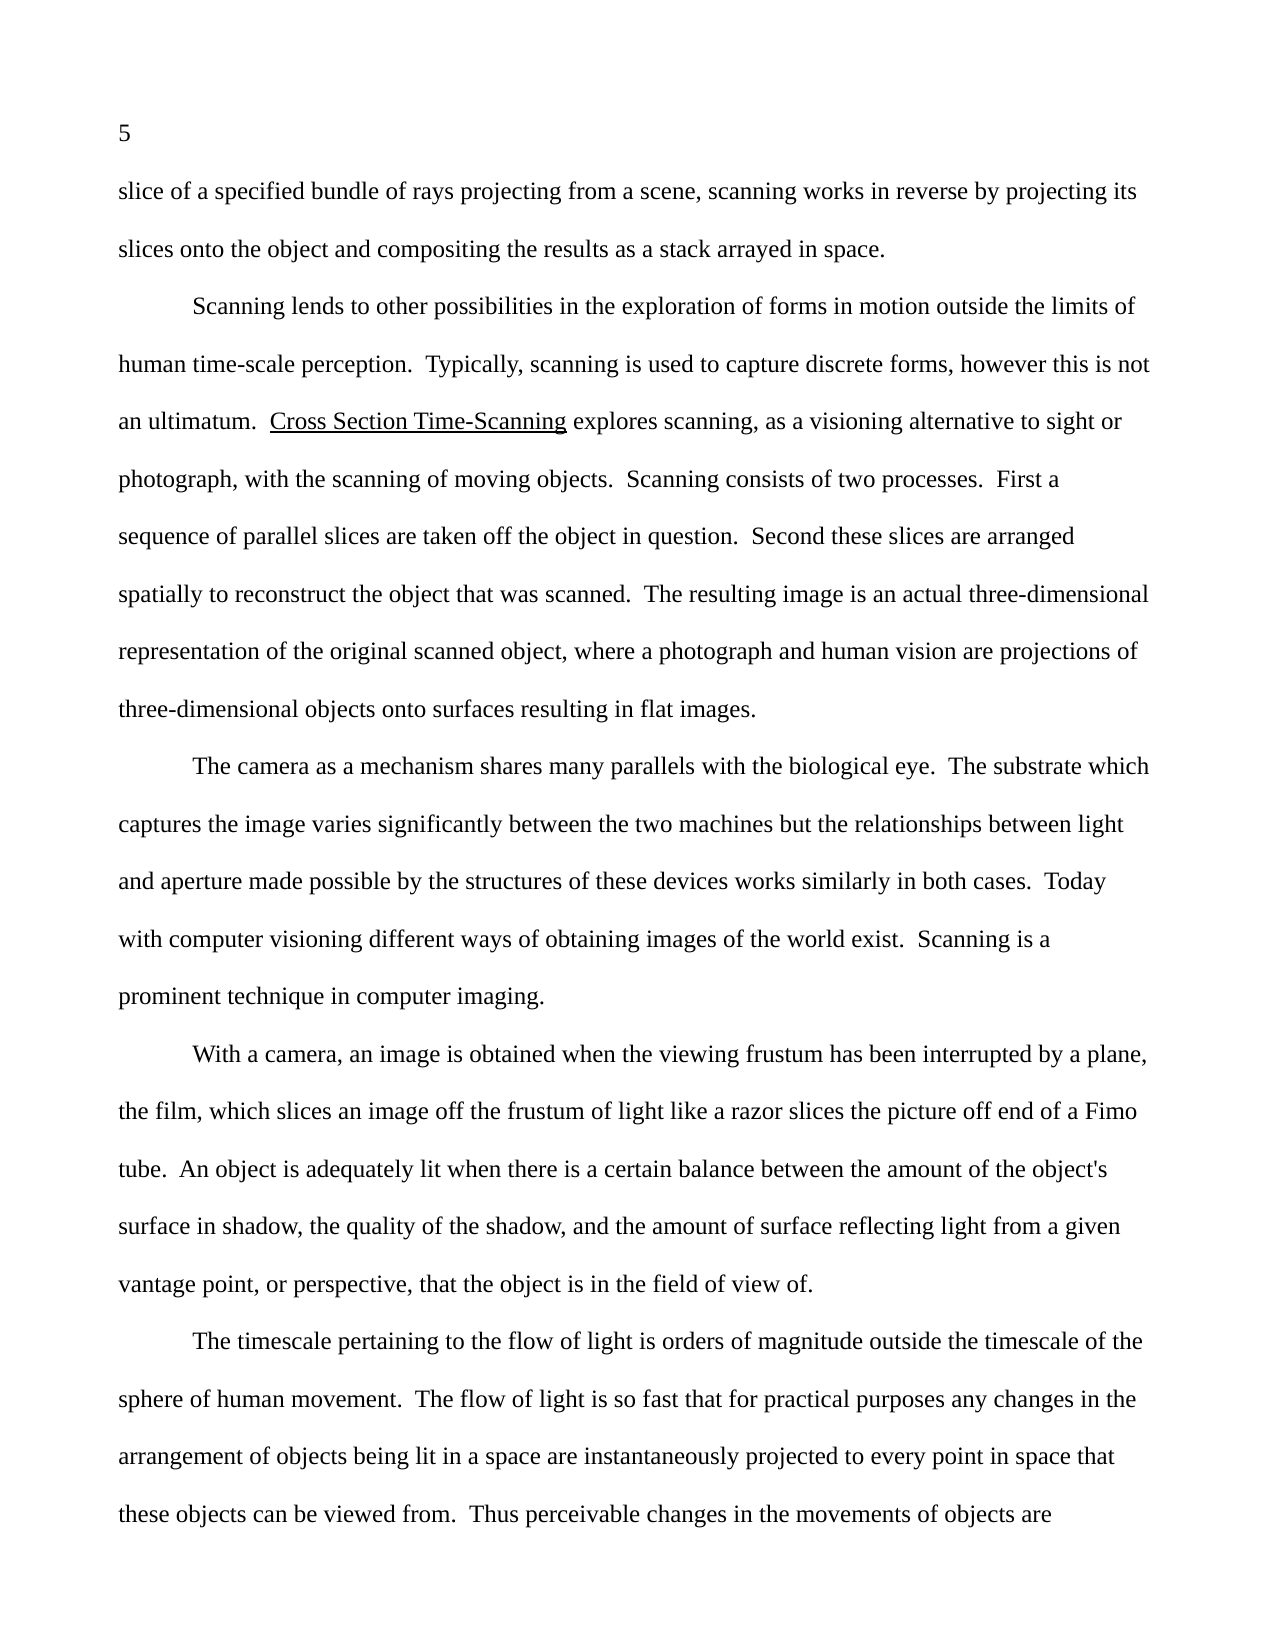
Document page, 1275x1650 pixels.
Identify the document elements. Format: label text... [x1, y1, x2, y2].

text The timescale pertaining to the flow of light is orders of magnitude outside the timescale of the sphere of human movement. The flow of light is so fast that for practical purposes any changes in the arrangement of objects being lit in a space are instantaneously projected to every point in space that these objects can be viewed from. Thus perceivable changes in the movements of objects are [118, 1326, 1157, 1528]
text Scanning lends to other possibilities in the exploration of forms in motion outside the limits of human time-scale perception. Typically, scanning is used to capture discrete forms, however this is not an ultimatum. Cross Section Time-Scanning explores scanning, as a visioning alternative to sight or photograph, with the scanning of moving objects. Scanning consists of two processes. First a sequence of parallel slices are taken off the object in question. Second these slices are arranged spatially to reconstruct the object that was scanned. The resulting image is an actual three-dimensional representation of the original scanned object, where a photograph and human vision are projections of three-dimensional objects onto surfaces resulting in flat images. [118, 291, 1157, 723]
text With a camera, an image is obtained when the viewing frustum has been interrupted by a plane, the film, which slices an image off the frustum of light like a razor slices the picture off end of a Fimo tube. An object is adequately lit when there is a certain balance between the amount of the object's surface in shadow, the quality of the shadow, and the amount of surface reflecting light from a given vantage point, or perspective, that the object is in the field of view of. [118, 1039, 1157, 1298]
text A painting, a photograph, and the retina of an eye are all surfaces. In the case of the eye the flatness is extrapolated from the curved surface of the retina by the all powerful brain. Beyond the flatness of these examples people also utilize spacial sculptures and models to various ends. Another type of imaging technology developed by people for various applications is the scan. Where a photograph can immediately accomplish the time consuming work of painting, a 3-D scan can produce 6a data set similar to a sculpted objected or model with an automated process. Where a photograph is a slice of a specified bundle of rays projecting from a scene, scanning works in reverse by projecting its slices onto the object and compositing the results as a stack arrayed in space. [118, 176, 1157, 263]
text The camera as a mechanism shares many parallels with the biological eye. The substrate which captures the image varies significantly between the two machines but the relationships between light and aperture made possible by the structures of these devices works similarly in both cases. Today with computer visioning different ways of obtaining images of the world exist. Scanning is a prominent technique in computer imaging. [118, 751, 1157, 1010]
